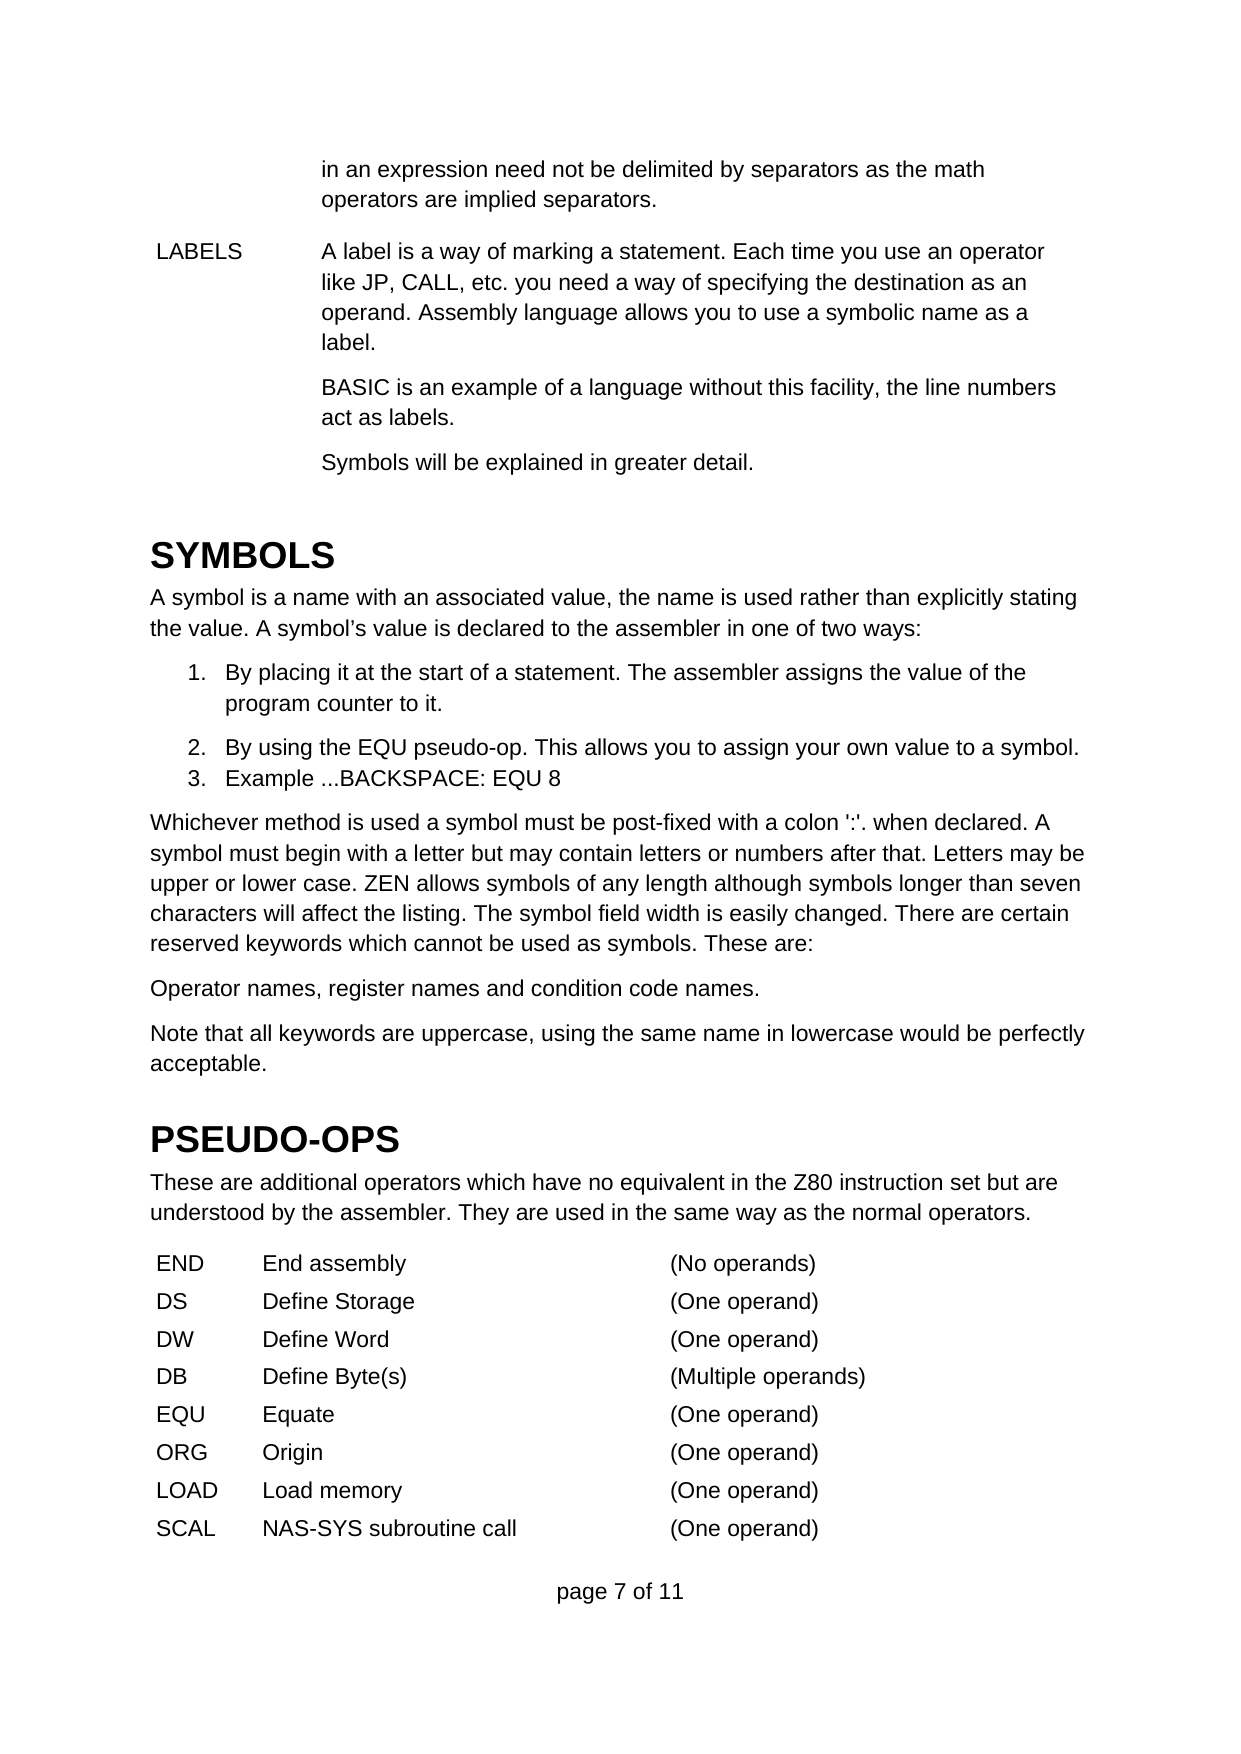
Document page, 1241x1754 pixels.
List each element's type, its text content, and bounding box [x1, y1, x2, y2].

table_cell Equate [256, 1395, 664, 1433]
table_cell (One operand) [664, 1395, 966, 1433]
text A symbol is a name with an associated value, the name is used rather than explicitly stating the value. A symbol’s value is declared to the assembler in one of two ways: [150, 584, 1090, 641]
table_cell DW [150, 1320, 256, 1358]
table_header END [150, 1244, 256, 1282]
table_cell (One operand) [664, 1471, 966, 1509]
table_cell LOAD [150, 1471, 256, 1509]
table_cell [150, 150, 316, 233]
table_cell A label is a way of marking a statement. Each time you use an operator like JP, CALL, etc. you need a way of specifying the destination as an operand. Assembly language allows you to use a symbolic name as a label. BASIC is an example of a language without this facility, the line numbers act as labels. Symbols will be explained in greater detail. [316, 233, 1090, 495]
table_cell NAS-SYS subroutine call [256, 1509, 664, 1547]
list Example ...BACKSPACE: EQU 8 [187, 764, 1090, 791]
table_cell (One operand) [664, 1433, 966, 1471]
table_cell in an expression need not be delimited by separators as the math operators are implied separators. [316, 150, 1090, 233]
table_cell LABELS [150, 233, 316, 495]
table_cell Origin [256, 1433, 664, 1471]
subtitle SYMBOLS [150, 533, 1090, 576]
table_cell Define Byte(s) [256, 1358, 664, 1395]
text Whichever method is used a symbol must be post-fixed with a colon ':'. when declared. A symbol must begin with a letter but may contain letters or numbers after that. Letters may be upper or lower case. ZEN allows symbols of any length although symbols longer than seven characters will affect the listing. The symbol field width is easily changed. There are certain reserved keywords which cannot be used as symbols. These are: [150, 809, 1090, 957]
subtitle PSEUDO-OPS [150, 1118, 1090, 1161]
table_cell ORG [150, 1433, 256, 1471]
list By placing it at the start of a statement. The assembler assigns the value of the program counter to it. [187, 659, 1090, 716]
table_cell (One operand) [664, 1320, 966, 1358]
table_cell (One operand) [664, 1282, 966, 1320]
table_cell (One operand) [664, 1509, 966, 1547]
table_cell Load memory [256, 1471, 664, 1509]
text Note that all keywords are uppercase, using the same name in lowercase would be perfectly acceptable. [150, 1020, 1090, 1076]
text Operator names, register names and condition code names. [150, 975, 1090, 1001]
list By using the EQU pseudo-op. This allows you to assign your own value to a symbol. [187, 734, 1090, 761]
table_cell SCAL [150, 1509, 256, 1547]
table_cell Define Storage [256, 1282, 664, 1320]
table_cell DS [150, 1282, 256, 1320]
text These are additional operators which have no equivalent in the Z80 instruction set but are understood by the assembler. They are used in the same way as the normal operators. [150, 1169, 1090, 1226]
table_cell DB [150, 1358, 256, 1395]
table_cell Define Word [256, 1320, 664, 1358]
table_cell EQU [150, 1395, 256, 1433]
table_cell (Multiple operands) [664, 1358, 966, 1395]
table_header (No operands) [664, 1244, 966, 1282]
table_header End assembly [256, 1244, 664, 1282]
